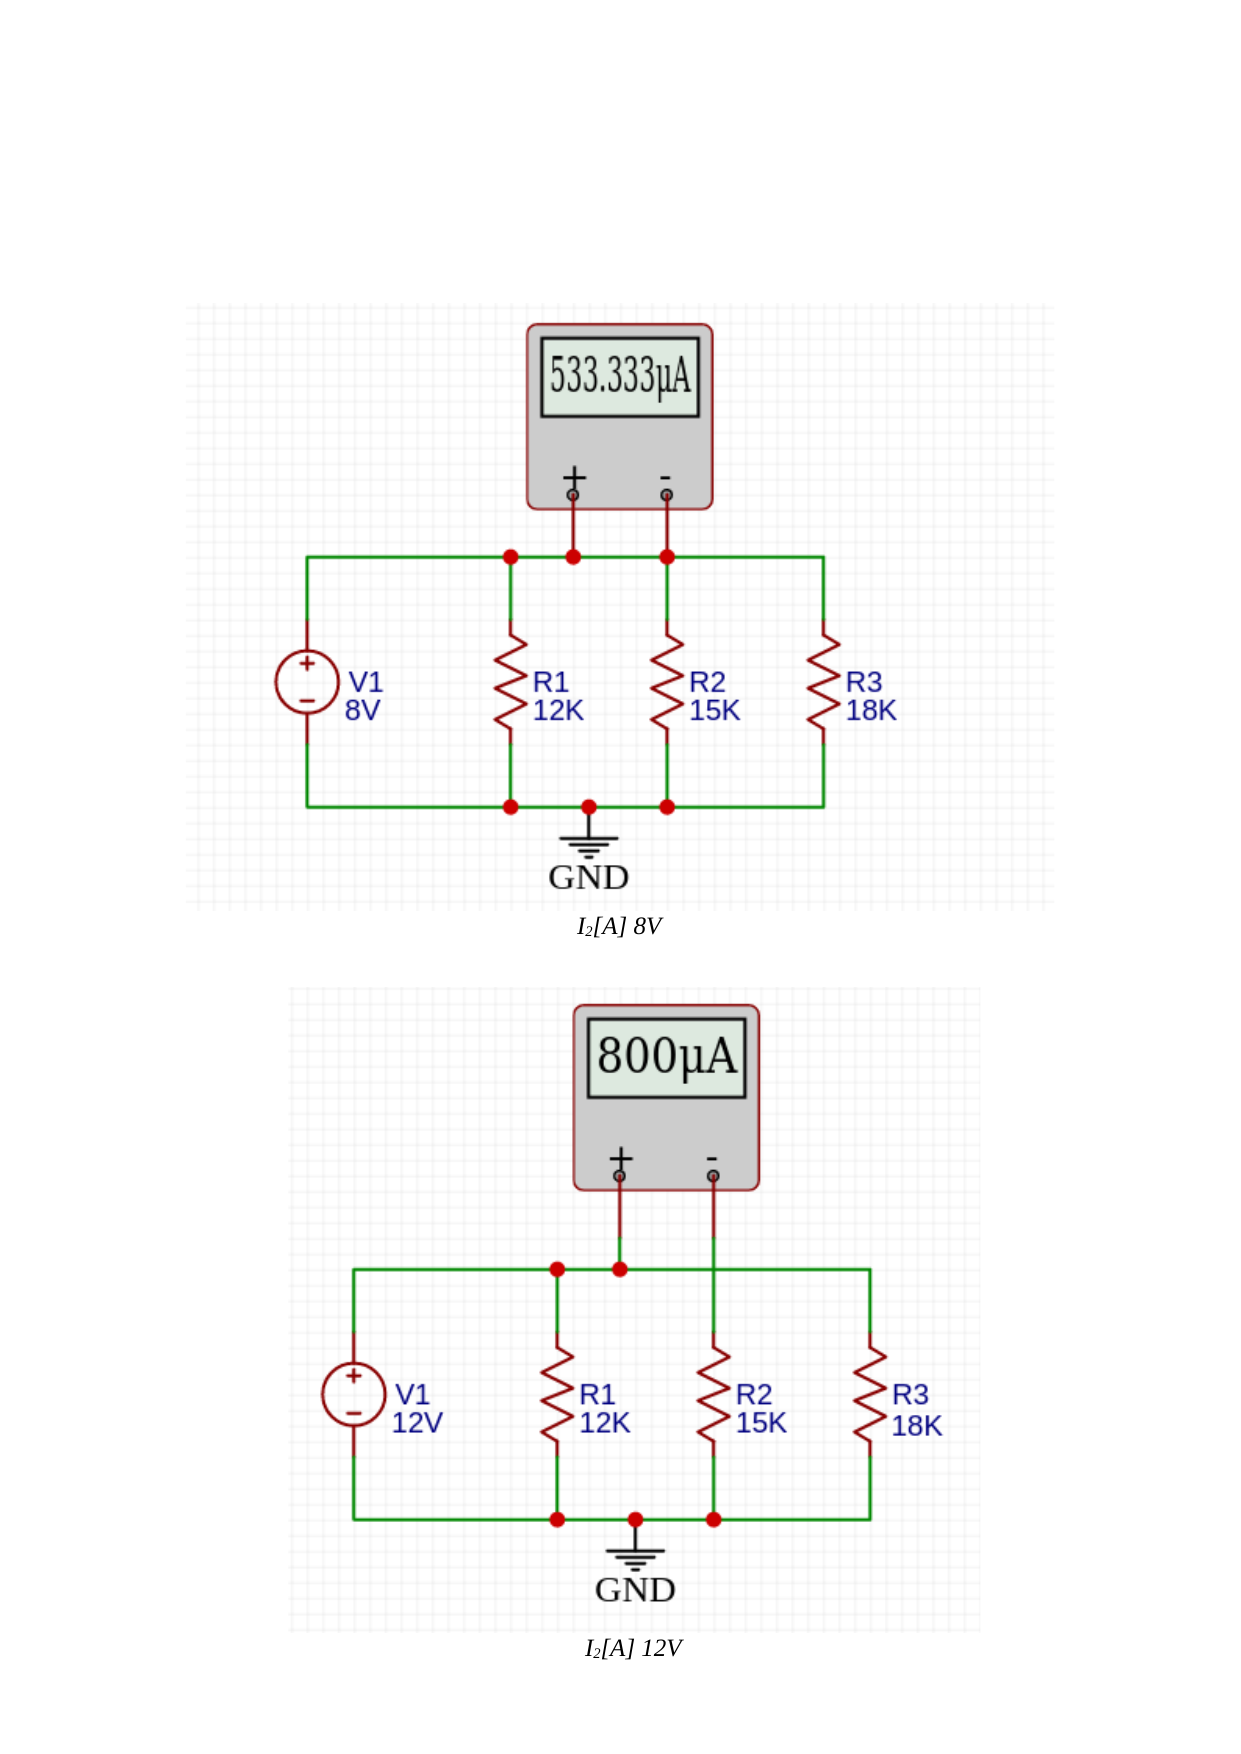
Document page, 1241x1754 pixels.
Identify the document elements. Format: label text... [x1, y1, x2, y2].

picture [185, 303, 1055, 911]
text I2[A] 8V [186, 911, 1054, 940]
text I2[A] 12V [288, 1633, 980, 1662]
picture [288, 987, 981, 1633]
